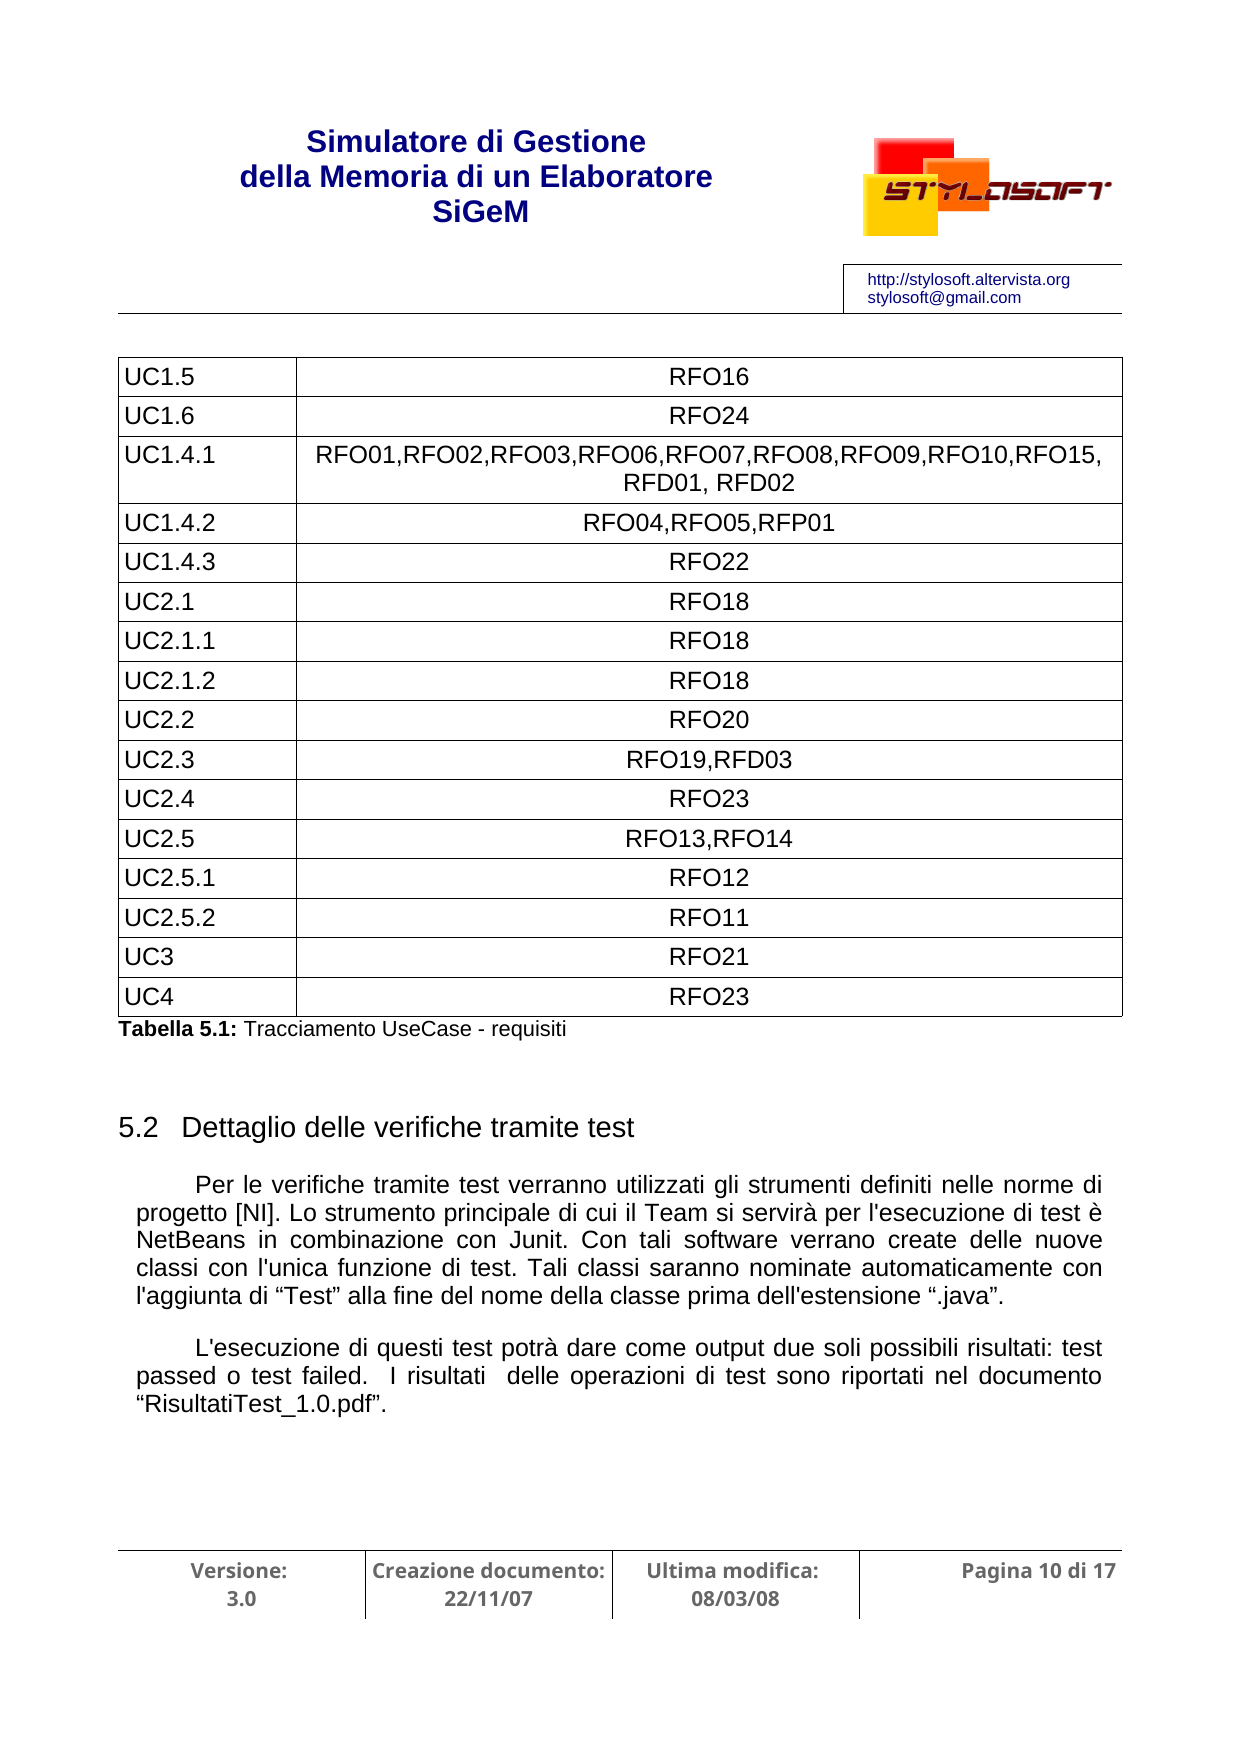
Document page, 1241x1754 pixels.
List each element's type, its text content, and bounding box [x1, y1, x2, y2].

subtitle Dettaglio delle verifiche tramite test [118, 1111, 1122, 1144]
table_cell RFO23 [297, 780, 1122, 819]
table_cell RFO18 [297, 662, 1122, 700]
table_cell RFO22 [297, 544, 1122, 582]
table_cell UC2.1.2 [119, 662, 296, 700]
table_cell UC2.2 [119, 701, 296, 740]
table_cell UC2.1 [119, 583, 296, 621]
table_cell RFO01,RFO02,RFO03,RFO06,RFO07,RFO08,RFO09,RFO10,RFO15, RFD01, RFD02 [297, 437, 1122, 503]
table_cell UC1.4.3 [119, 544, 296, 582]
text Tabella 5.1: Tracciamento UseCase - requisiti [118, 1017, 1122, 1041]
table_cell UC1.6 [119, 397, 296, 436]
table_cell UC1.5 [119, 358, 296, 396]
table_cell RFO04,RFO05,RFP01 [297, 504, 1122, 542]
table_cell UC4 [119, 978, 296, 1016]
text Per le verifiche tramite test verranno utilizzati gli strumenti definiti nelle norme di progetto [NI]. Lo strumento principale di cui il Team si servirà per l'esecuzione di test è NetBeans in combinazione con Junit. Con tali software verrano create delle nuove classi con l'unica funzione di test. Tali classi saranno nominate automaticamente con l'aggiunta di “Test” alla fine del nome della classe prima dell'estensione “.java”. [136, 1171, 1104, 1310]
table_cell UC2.1.1 [119, 622, 296, 661]
table_cell RFO19,RFD03 [297, 741, 1122, 779]
table_cell UC2.3 [119, 741, 296, 779]
text L'esecuzione di questi test potrà dare come output due soli possibili risultati: test passed o test failed. I risultati delle operazioni di test sono riportati nel documento “RisultatiTest_1.0.pdf”. [136, 1334, 1104, 1417]
table_cell RFO16 [297, 358, 1122, 396]
table_cell UC1.4.2 [119, 504, 296, 542]
table_cell RFO11 [297, 899, 1122, 937]
table_cell UC1.4.1 [119, 437, 296, 503]
picture [848, 123, 1117, 247]
table_cell UC2.4 [119, 780, 296, 819]
table_cell RFO18 [297, 583, 1122, 621]
table_cell RFO23 [297, 978, 1122, 1016]
table_cell RFO20 [297, 701, 1122, 740]
table_cell RFO24 [297, 397, 1122, 436]
table_cell UC2.5.1 [119, 859, 296, 898]
table_cell UC2.5.2 [119, 899, 296, 937]
table_cell RFO13,RFO14 [297, 820, 1122, 858]
table_cell RFO18 [297, 622, 1122, 661]
table_cell RFO21 [297, 938, 1122, 977]
table_cell UC3 [119, 938, 296, 977]
table_cell UC2.5 [119, 820, 296, 858]
table_cell RFO12 [297, 859, 1122, 898]
